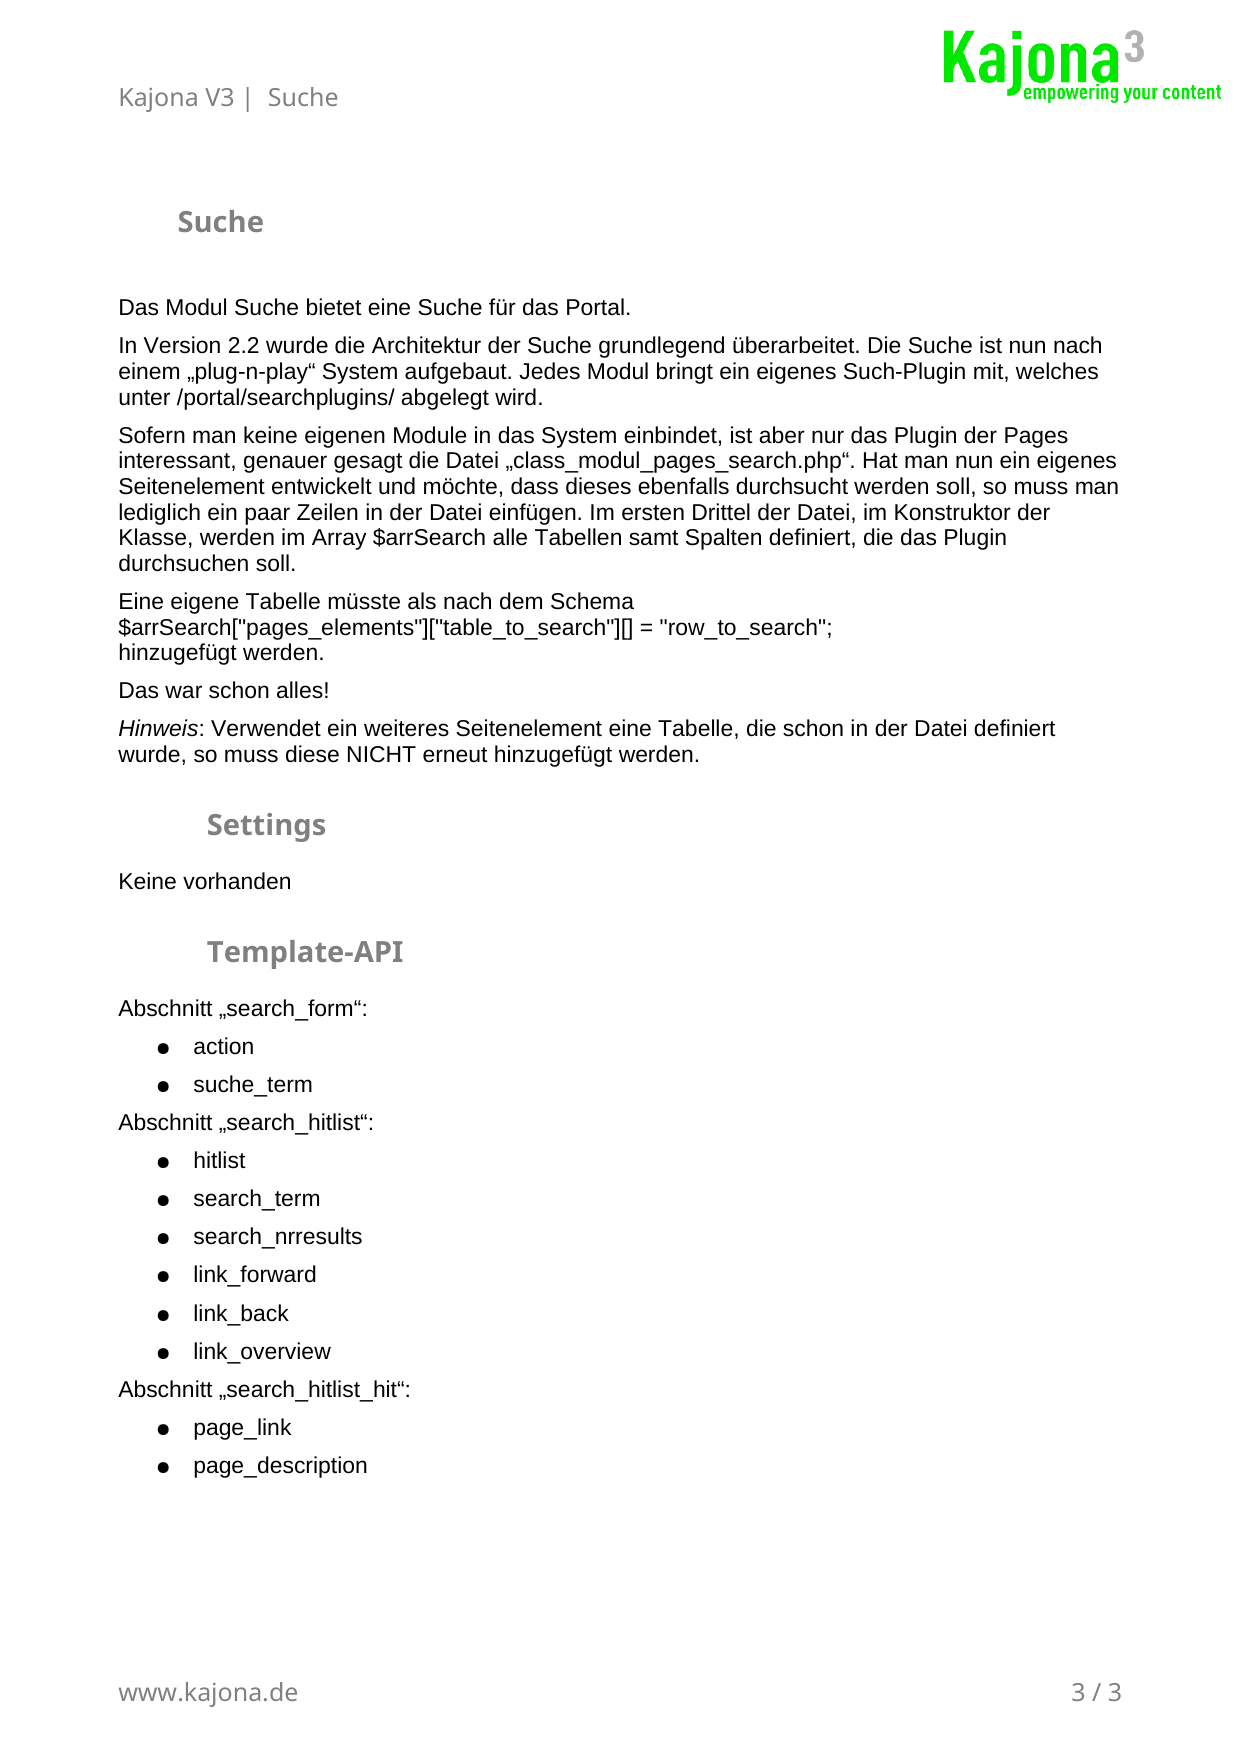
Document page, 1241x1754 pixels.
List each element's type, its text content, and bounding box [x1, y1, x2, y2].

list action [156, 1033, 1122, 1059]
text Hinweis: Verwendet ein weiteres Seitenelement eine Tabelle, die schon in der Datei definiert wurde, so muss diese NICHT erneut hinzugefügt werden. [118, 716, 1122, 767]
picture [944, 30, 1221, 103]
text Das war schon alles! [118, 678, 1122, 703]
list search_term [156, 1186, 1122, 1211]
list search_nrresults [156, 1224, 1122, 1249]
text Keine vorhanden [118, 868, 1122, 894]
list page_link [156, 1414, 1122, 1440]
text Sofern man keine eigenen Module in das System einbindet, ist aber nur das Plugin der Pages interessant, genauer gesagt die Datei „class_modul_pages_search.php“. Hat man nun ein eigenes Seitenelement entwickelt und möchte, dass dieses ebenfalls durchsucht werden soll, so muss man lediglich ein paar Zeilen in der Datei einfügen. Im ersten Drittel der Datei, im Konstruktor der Klasse, werden im Array $arrSearch alle Tabellen samt Spalten definiert, die das Plugin durchsuchen soll. [118, 422, 1122, 576]
text Das Modul Suche bietet eine Suche für das Portal. [118, 295, 1122, 320]
list hitlist [156, 1148, 1122, 1173]
list link_forward [156, 1262, 1122, 1288]
subtitle Settings [118, 804, 1122, 844]
text Abschnitt „search_form“: [118, 995, 1122, 1021]
list link_back [156, 1300, 1122, 1326]
subtitle Template-API [118, 931, 1122, 971]
text Eine eigene Tabelle müsste als nach dem Schema $arrSearch["pages_elements"]["table_to_search"][] = "row_to_search"; hinzugefügt werden. [118, 588, 1122, 665]
text In Version 2.2 wurde die Architektur der Suche grundlegend überarbeitet. Die Suche ist nun nach einem „plug-n-play“ System aufgebaut. Jedes Modul bringt ein eigenes Such-Plugin mit, welches unter /portal/searchplugins/ abgelegt wird. [118, 333, 1122, 410]
text Abschnitt „search_hitlist“: [118, 1109, 1122, 1135]
list page_description [156, 1453, 1122, 1478]
list suche_term [156, 1071, 1122, 1097]
subtitle Suche [118, 201, 1122, 241]
list link_overview [156, 1338, 1122, 1364]
text Abschnitt „search_hitlist_hit“: [118, 1376, 1122, 1402]
